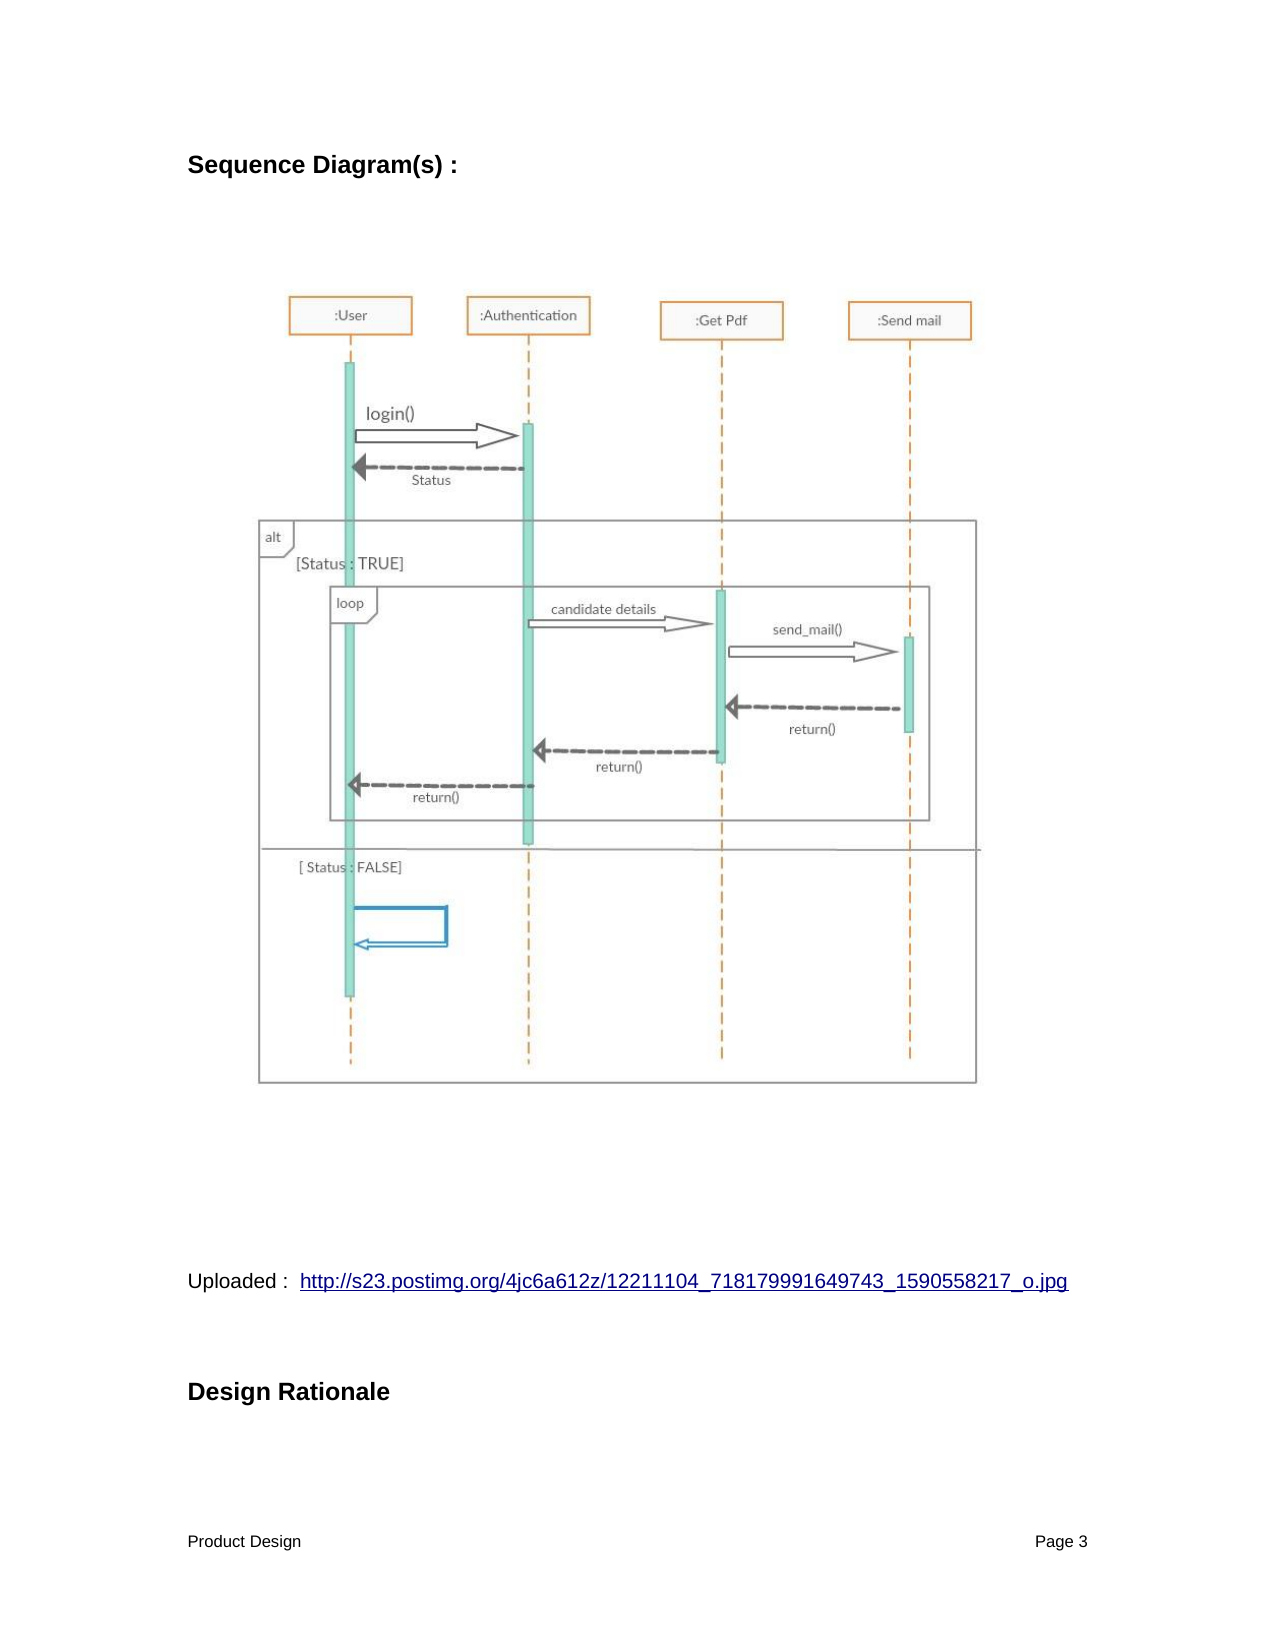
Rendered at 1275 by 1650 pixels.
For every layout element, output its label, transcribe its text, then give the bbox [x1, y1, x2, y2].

subtitle Sequence Diagram(s) : [187, 150, 1087, 179]
subtitle Design Rationale [187, 1377, 1087, 1405]
text Uploaded : http://s23.postimg.org/4jc6a612z/12211104_718179991649743_1590558217_o.jpg [187, 1269, 1087, 1293]
picture [187, 240, 1088, 1221]
